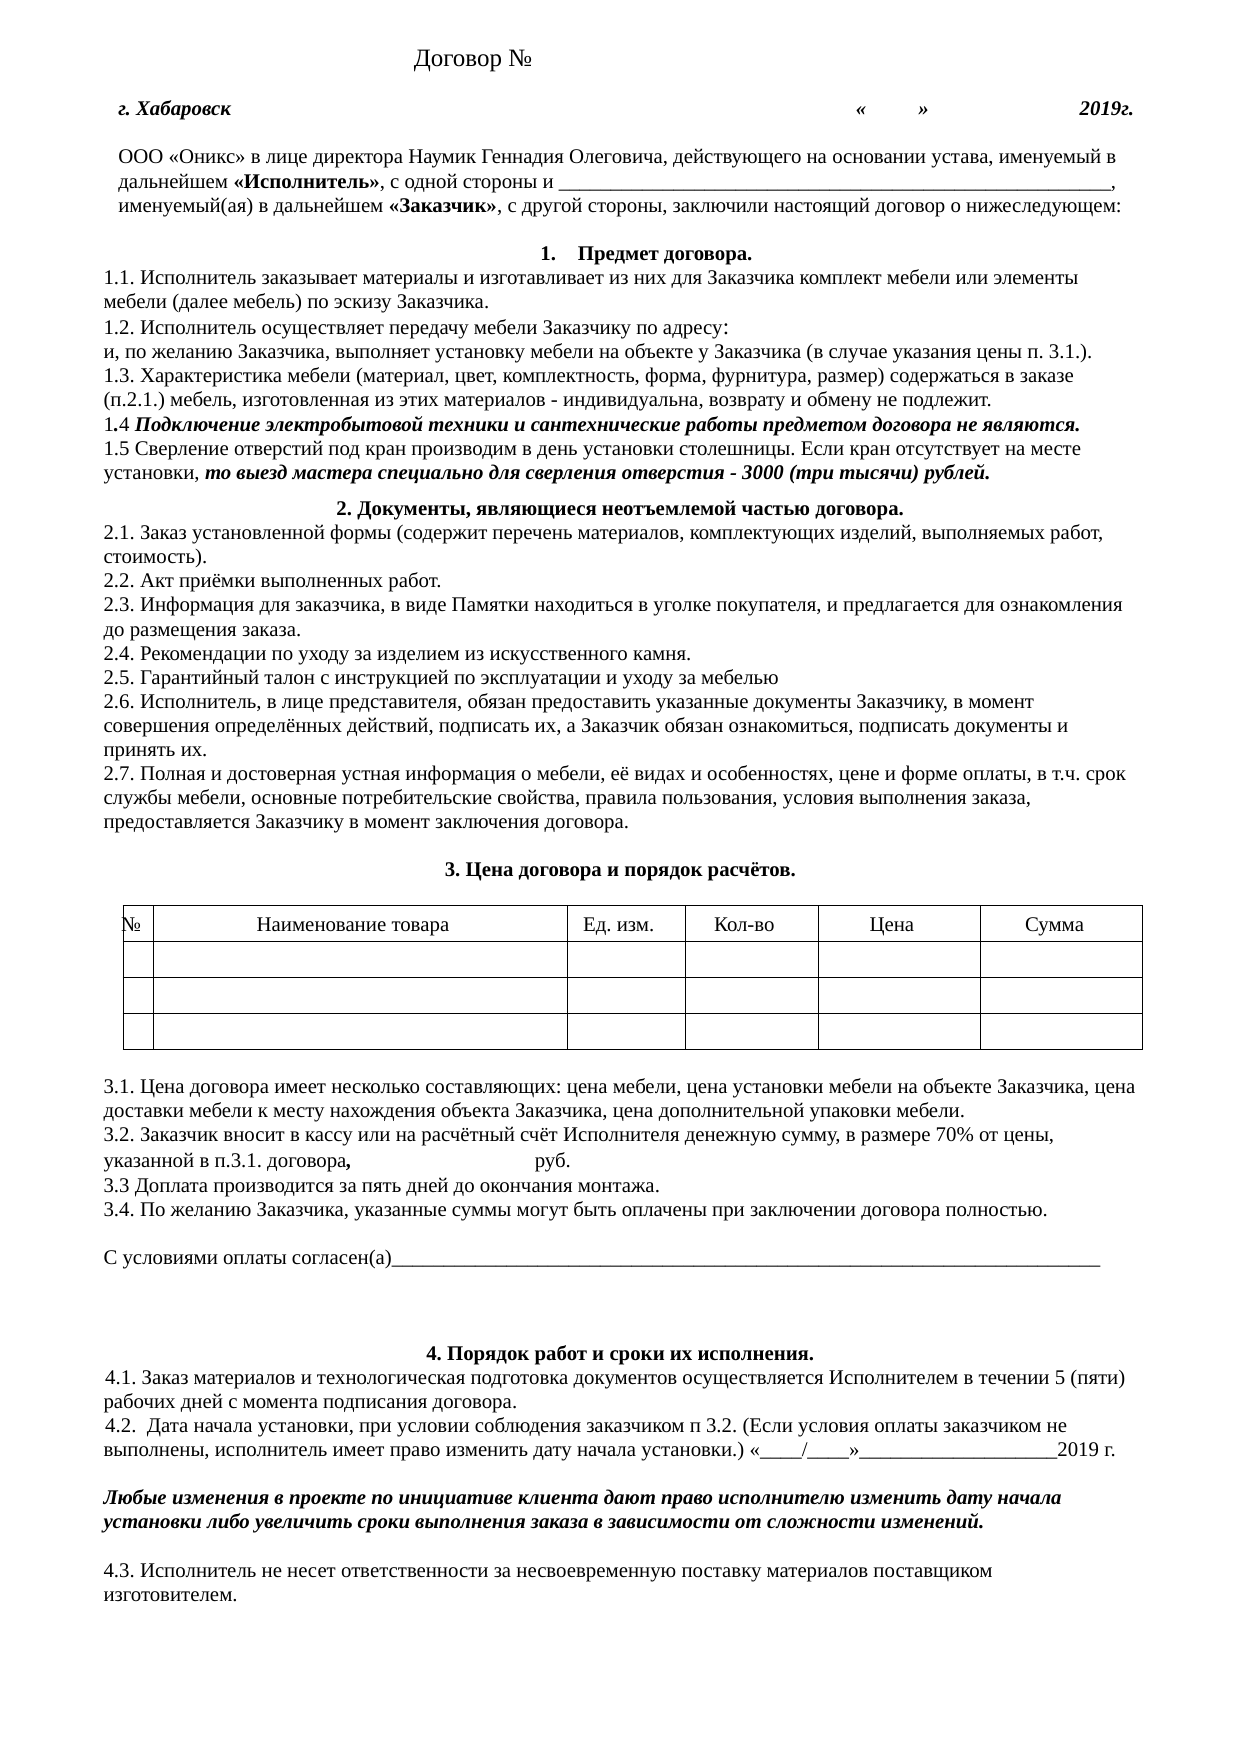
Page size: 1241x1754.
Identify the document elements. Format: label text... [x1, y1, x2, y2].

text 1.4 Подключение электробытовой техники и сантехнические работы предметом договора не являются. 1.5 Сверление отверстий под кран производим в день установки столешницы. Если кран отсутствует на месте установки, то выезд мастера специально для сверления отверстия - 3000 (три тысячи) рублей. [103, 411, 1137, 484]
text 1.3. Характеристика мебели (материал, цвет, комплектность, форма, фурнитура, размер) содержаться в заказе (п.2.1.) мебель, изготовленная из этих материалов - индивидуальна, возврату и обмену не подлежит. [103, 363, 1137, 411]
table_cell [819, 1014, 980, 1049]
text ООО «Оникс» в лице директора Наумик Геннадия Олеговича, действующего на основании устава, именуемый в дальнейшем «Исполнитель», с одной стороны и _____________________________________________________, [118, 144, 1137, 193]
text 3. Цена договора и порядок расчётов. [103, 857, 1137, 881]
table_cell [124, 942, 153, 977]
table_header Кол-во [686, 906, 818, 941]
table_cell [686, 942, 818, 977]
text 3.2. Заказчик вносит в кассу или на расчётный счёт Исполнителя денежную сумму, в размере 70% от цены, указанной в п.3.1. договора, руб. [103, 1122, 1137, 1172]
text Договор № [325, 43, 1166, 72]
table_header Сумма [981, 906, 1142, 941]
table_cell [124, 1014, 153, 1049]
table_cell [154, 1014, 567, 1049]
table_header Наименование товара [154, 906, 567, 941]
text г. Хабаровск « » 2019г. [118, 96, 1137, 120]
text именуемый(ая) в дальнейшем «Заказчик», с другой стороны, заключили настоящий договор о нижеследующем: [118, 193, 1137, 217]
text 3.3 Доплата производится за пять дней до окончания монтажа. [103, 1172, 1137, 1197]
text Любые изменения в проекте по инициативе клиента дают право исполнителю изменить дату начала установки либо увеличить сроки выполнения заказа в зависимости от сложности изменений. [103, 1485, 1137, 1533]
table_cell [154, 978, 567, 1013]
list Предмет договора. [156, 241, 1137, 265]
table_header Ед. изм. [568, 906, 685, 941]
table_cell [568, 1014, 685, 1049]
text 2.2. Акт приёмки выполненных работ. [103, 568, 1137, 592]
table_cell [686, 978, 818, 1013]
text и, по желанию Заказчика, выполняет установку мебели на объекте у Заказчика (в случае указания цены п. 3.1.). [103, 339, 1137, 363]
table_header № [124, 906, 153, 941]
text 3.1. Цена договора имеет несколько составляющих: цена мебели, цена установки мебели на объекте Заказчика, цена доставки мебели к месту нахождения объекта Заказчика, цена дополнительной упаковки мебели. [103, 1074, 1137, 1122]
table_cell [568, 942, 685, 977]
text 3.4. По желанию Заказчика, указанные суммы могут быть оплачены при заключении договора полностью. [103, 1197, 1137, 1221]
text 2.5. Гарантийный талон с инструкцией по эксплуатации и уходу за мебелью [103, 664, 1137, 689]
text 1.1. Исполнитель заказывает материалы и изготавливает из них для Заказчика комплект мебели или элементы мебели (далее мебель) по эскизу Заказчика. [103, 265, 1137, 313]
text 4.2. Дата начала установки, при условии соблюдения заказчиком п 3.2. (Если условия оплаты заказчиком не выполнены, исполнитель имеет право изменить дату начала установки.) «____/____»___________________2019 г. [89, 1413, 1137, 1461]
text изготовителем. [103, 1582, 1137, 1606]
text 1.2. Исполнитель осуществляет передачу мебели Заказчику по адресу: [103, 313, 1137, 339]
table_cell [981, 1014, 1142, 1049]
table_cell [686, 1014, 818, 1049]
text 4. Порядок работ и сроки их исполнения. [103, 1341, 1137, 1365]
table_header Цена [819, 906, 980, 941]
table_cell [124, 978, 153, 1013]
table_cell [568, 978, 685, 1013]
text 2.3. Информация для заказчика, в виде Памятки находиться в уголке покупателя, и предлагается для ознакомления до размещения заказа. [103, 592, 1137, 641]
text 2.7. Полная и достоверная устная информация о мебели, её видах и особенностях, цене и форме оплаты, в т.ч. срок службы мебели, основные потребительские свойства, правила пользования, условия выполнения заказа, предоставляется Заказчику в момент заключения договора. [103, 761, 1137, 833]
text С условиями оплаты согласен(а)____________________________________________________________________ [103, 1245, 1137, 1269]
table_cell [154, 942, 567, 977]
table_cell [819, 942, 980, 977]
text 2. Документы, являющиеся неотъемлемой частью договора. [103, 496, 1137, 520]
table_cell [981, 942, 1142, 977]
table_cell [981, 978, 1142, 1013]
text 2.4. Рекомендации по уходу за изделием из искусственного камня. [103, 641, 1137, 664]
text 2.1. Заказ установленной формы (содержит перечень материалов, комплектующих изделий, выполняемых работ, стоимость). [103, 520, 1137, 568]
text 4.1. Заказ материалов и технологическая подготовка документов осуществляется Исполнителем в течении 5 (пяти) рабочих дней с момента подписания договора. [89, 1365, 1137, 1413]
table_cell [819, 978, 980, 1013]
text 2.6. Исполнитель, в лице представителя, обязан предоставить указанные документы Заказчику, в момент совершения определённых действий, подписать их, а Заказчик обязан ознакомиться, подписать документы и принять их. [103, 689, 1137, 761]
text 4.3. Исполнитель не несет ответственности за несвоевременную поставку материалов поставщиком [103, 1557, 1137, 1582]
